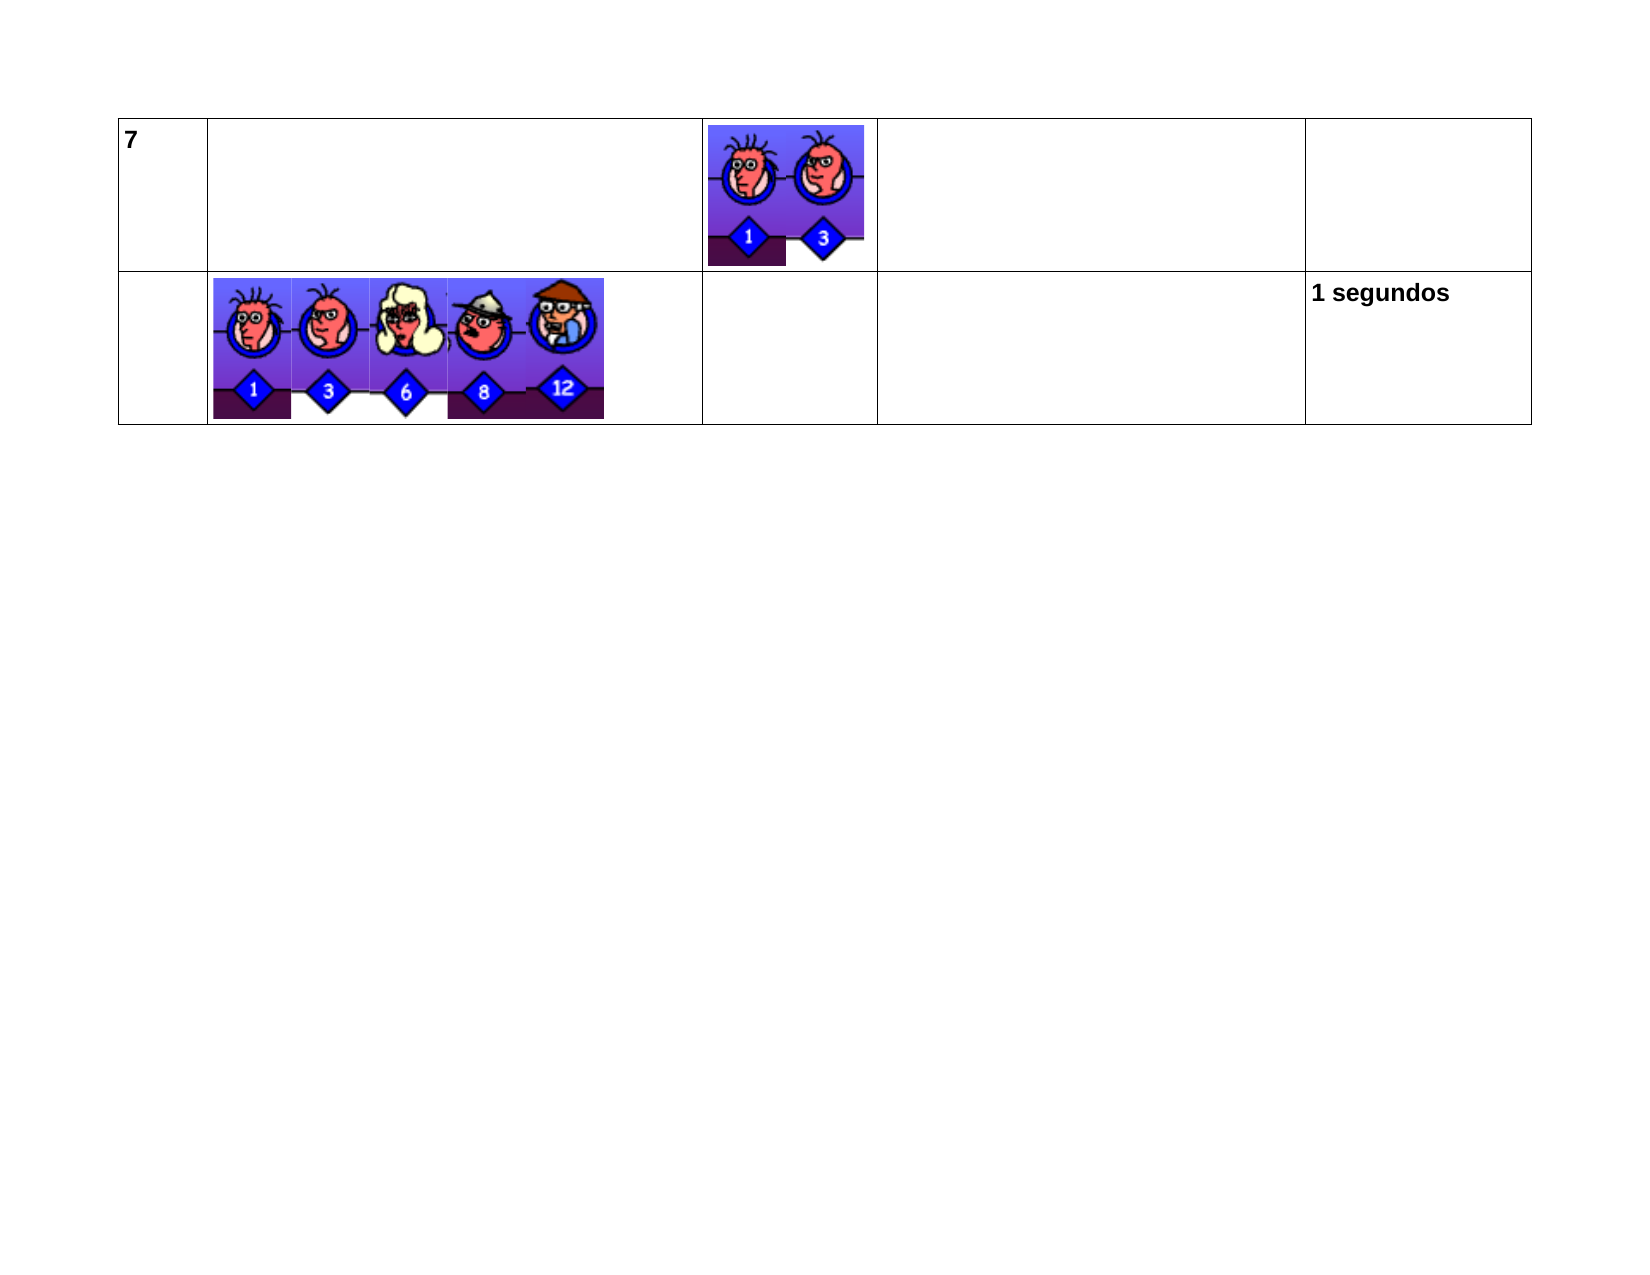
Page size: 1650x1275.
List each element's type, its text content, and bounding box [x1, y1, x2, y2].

table_cell [703, 119, 877, 271]
table_cell [878, 272, 1305, 424]
picture [708, 125, 865, 266]
table_cell [119, 272, 207, 424]
table_cell [208, 272, 702, 424]
table_cell [703, 272, 877, 424]
table_cell 7 [119, 119, 207, 271]
table_cell 1 segundos [1306, 272, 1531, 424]
table_cell [878, 119, 1305, 271]
table_cell [1306, 119, 1531, 271]
table_cell [208, 119, 702, 271]
picture [213, 278, 604, 419]
